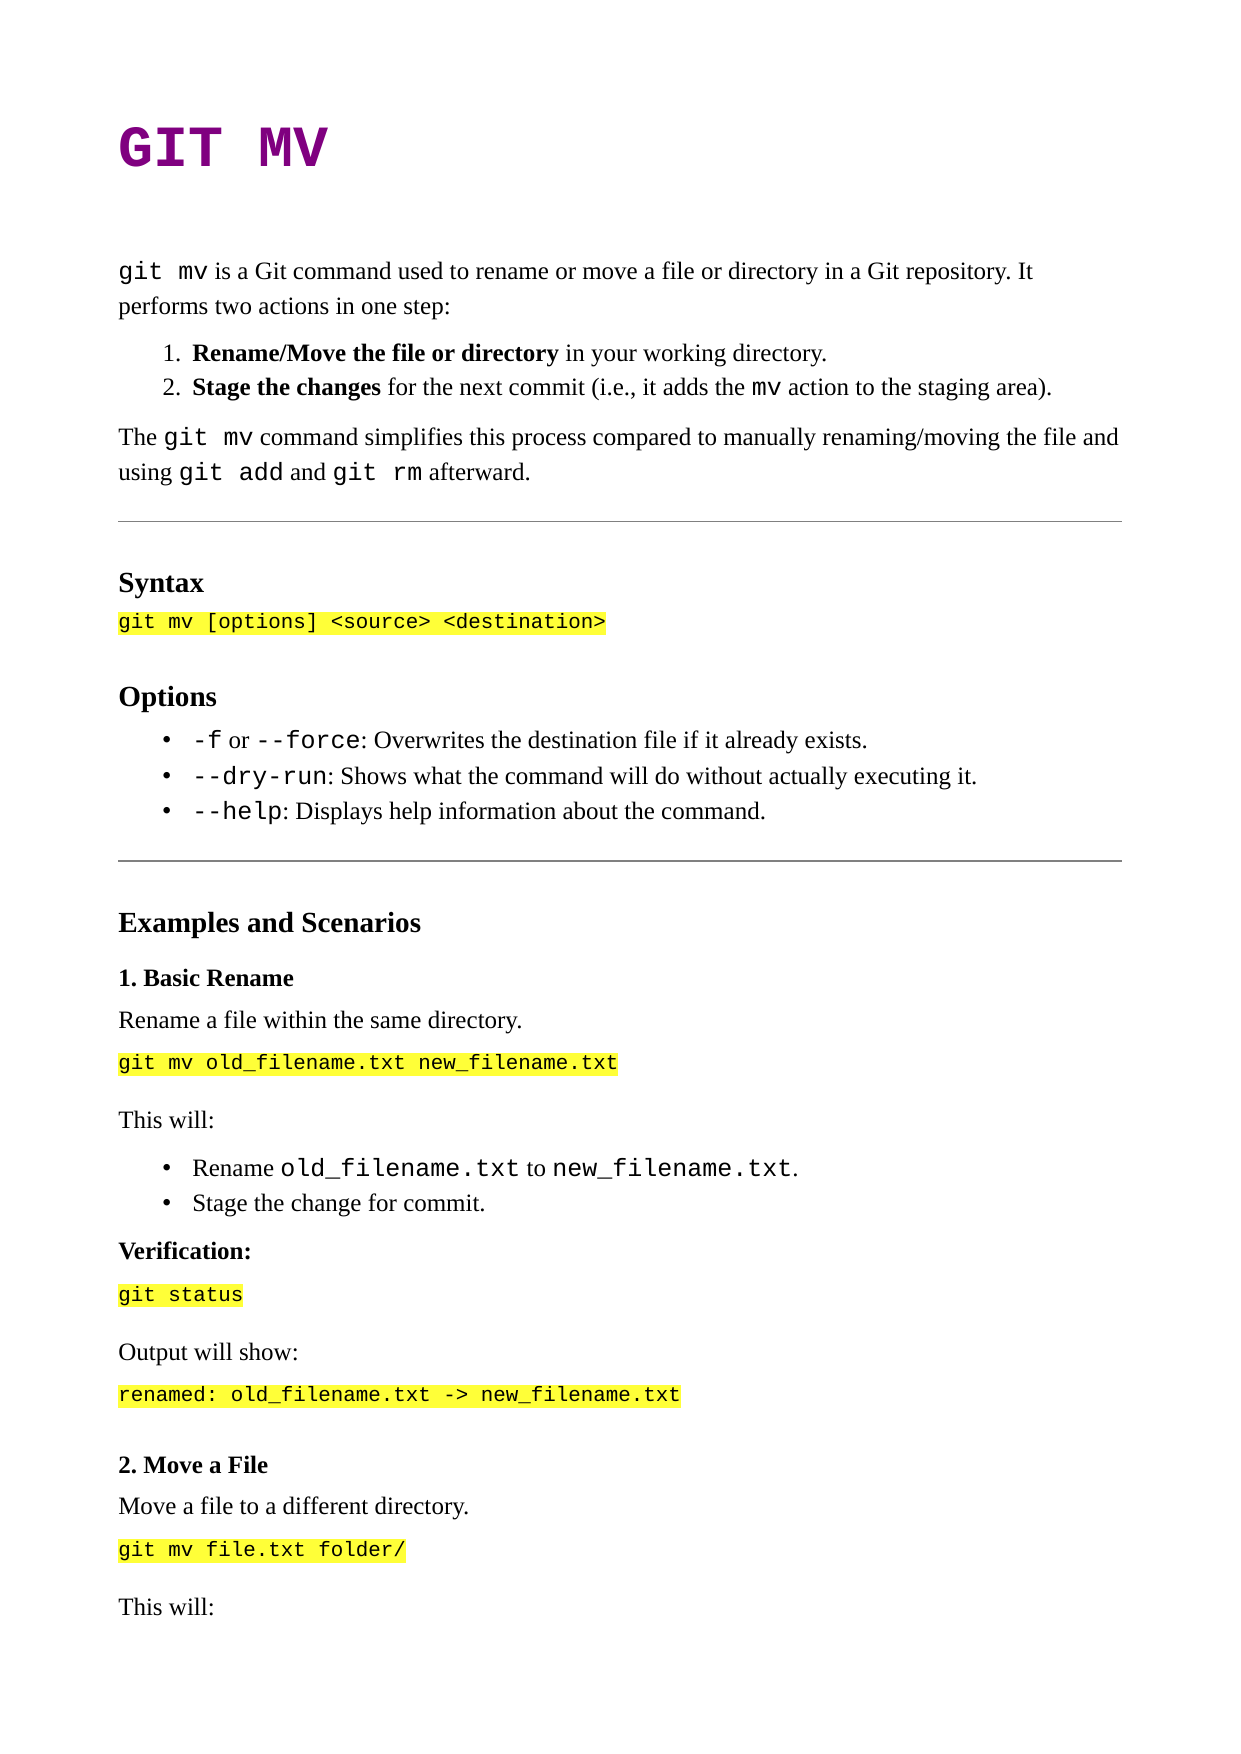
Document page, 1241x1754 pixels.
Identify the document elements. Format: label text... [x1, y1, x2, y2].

text Move a file to a different directory. [118, 1491, 1122, 1520]
text git mv [options] <source> <destination> [118, 612, 1122, 635]
subtitle 1. Basic Rename [118, 963, 1122, 992]
subtitle Syntax [118, 566, 1122, 599]
text This will: [118, 1106, 1122, 1134]
text git mv is a Git command used to rename or move a file or directory in a Git repository. It performs two actions in one step: [118, 256, 1122, 320]
list --help: Displays help information about the command. [162, 796, 1122, 827]
text git status [118, 1284, 1122, 1307]
subtitle Examples and Scenarios [118, 905, 1122, 938]
list -f or --force: Overwrites the destination file if it already exists. [162, 725, 1122, 756]
text git mv file.txt folder/ [118, 1539, 1122, 1563]
text This will: [118, 1592, 1122, 1621]
list Stage the changes for the next commit (i.e., it adds the mv action to the staging area). [162, 372, 1122, 402]
text The git mv command simplifies this process compared to manually renaming/moving the file and using git add and git rm afterward. [118, 422, 1122, 487]
list --dry-run: Shows what the command will do without actually executing it. [162, 761, 1122, 792]
text git mv old_filename.txt new_filename.txt [118, 1052, 1122, 1076]
text renamed: old_filename.txt -> new_filename.txt [118, 1384, 1122, 1408]
text Verification: [118, 1236, 1122, 1265]
list Rename old_filename.txt to new_filename.txt. [162, 1153, 1122, 1184]
text GIT MV [118, 118, 1122, 184]
list Stage the change for commit. [162, 1188, 1122, 1217]
text Output will show: [118, 1337, 1122, 1366]
text Rename a file within the same directory. [118, 1005, 1122, 1033]
subtitle Options [118, 679, 1122, 713]
subtitle 2. Move a File [118, 1450, 1122, 1479]
list Rename/Move the file or directory in your working directory. [162, 338, 1122, 367]
